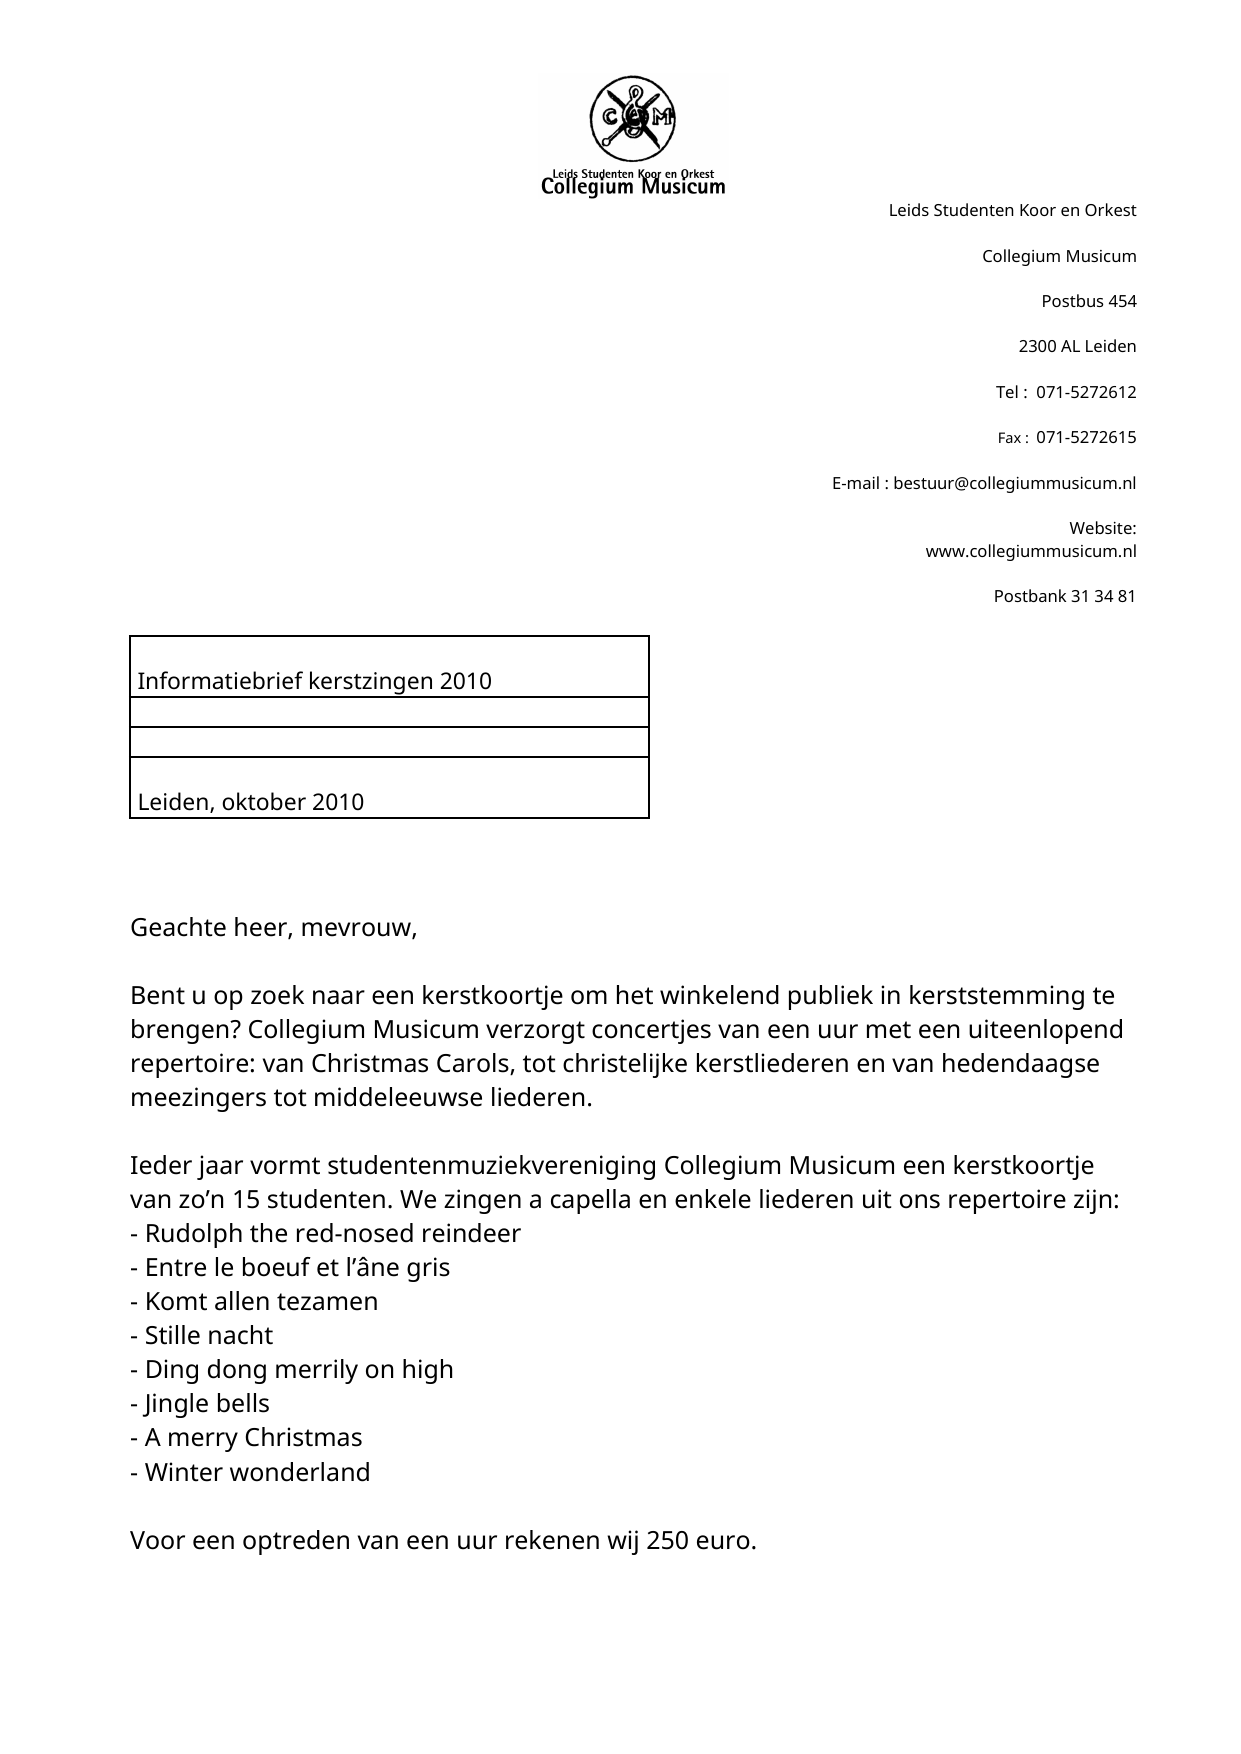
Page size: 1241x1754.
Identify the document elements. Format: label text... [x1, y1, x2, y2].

picture [538, 73, 729, 199]
table_cell Leiden, oktober 2010 [131, 758, 648, 817]
text Geachte heer, mevrouw, [130, 909, 1137, 943]
text - Entre le boeuf et l’âne gris [130, 1250, 1137, 1284]
table_cell [131, 728, 648, 756]
text - Rudolph the red-nosed reindeer [130, 1216, 1137, 1250]
text Voor een optreden van een uur rekenen wij 250 euro. [130, 1522, 1137, 1556]
table_cell [131, 698, 648, 726]
text Ieder jaar vormt studentenmuziekvereniging Collegium Musicum een kerstkoortje van zo’n 15 studenten. We zingen a capella en enkele liederen uit ons repertoire zijn: [130, 1148, 1137, 1216]
text Bent u op zoek naar een kerstkoortje om het winkelend publiek in kerststemming te brengen? Collegium Musicum verzorgt concertjes van een uur met een uiteenlopend repertoire: van Christmas Carols, tot christelijke kerstliederen en van hedendaagse meezingers tot middeleeuwse liederen. [130, 977, 1137, 1113]
table_header Informatiebrief kerstzingen 2010 [131, 637, 648, 696]
text - Komt allen tezamen - Stille nacht - Ding dong merrily on high - Jingle bells - A merry Christmas - Winter wonderland [130, 1284, 1137, 1488]
